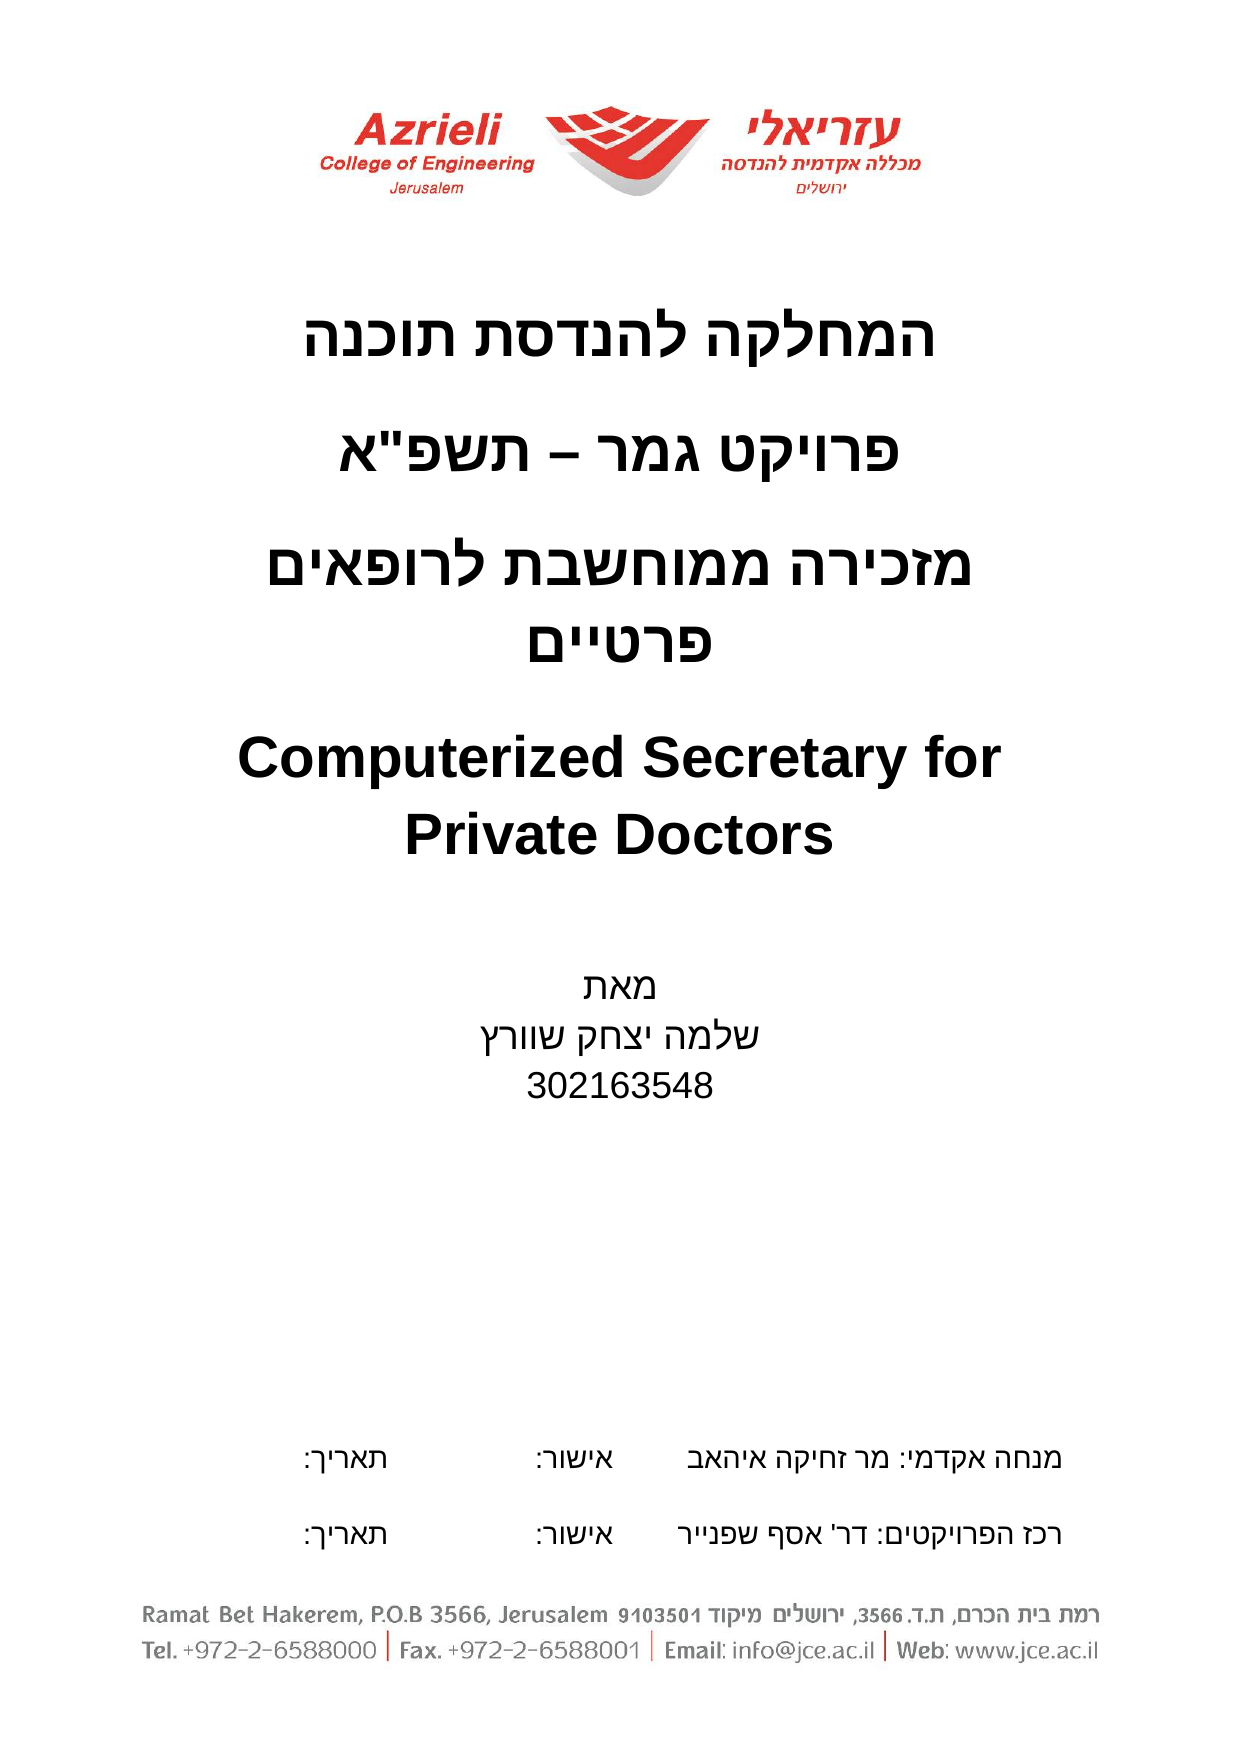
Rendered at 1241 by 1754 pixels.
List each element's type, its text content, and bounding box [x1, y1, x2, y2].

title המחלקה להנדסת תוכנה [177, 302, 1063, 369]
title מזכירה ממוחשבת לרופאים פרטיים [177, 531, 1063, 675]
subtitle מאת [177, 964, 1063, 1007]
subtitle רכז הפרויקטים: דר' אסף שפנייר אישור: תאריך: [177, 1517, 1063, 1551]
subtitle 302163548 [177, 1063, 1063, 1107]
subtitle מנחה אקדמי: מר זחיקה איהאב אישור: תאריך: [177, 1441, 1063, 1475]
title פרויקט גמר – תשפ"א [177, 416, 1063, 483]
title Computerized Secretary for Private Doctors [177, 723, 1063, 867]
picture [107, 1585, 1133, 1693]
picture [42, 44, 1199, 221]
subtitle שלמה יצחק שוורץ [177, 1014, 1063, 1057]
